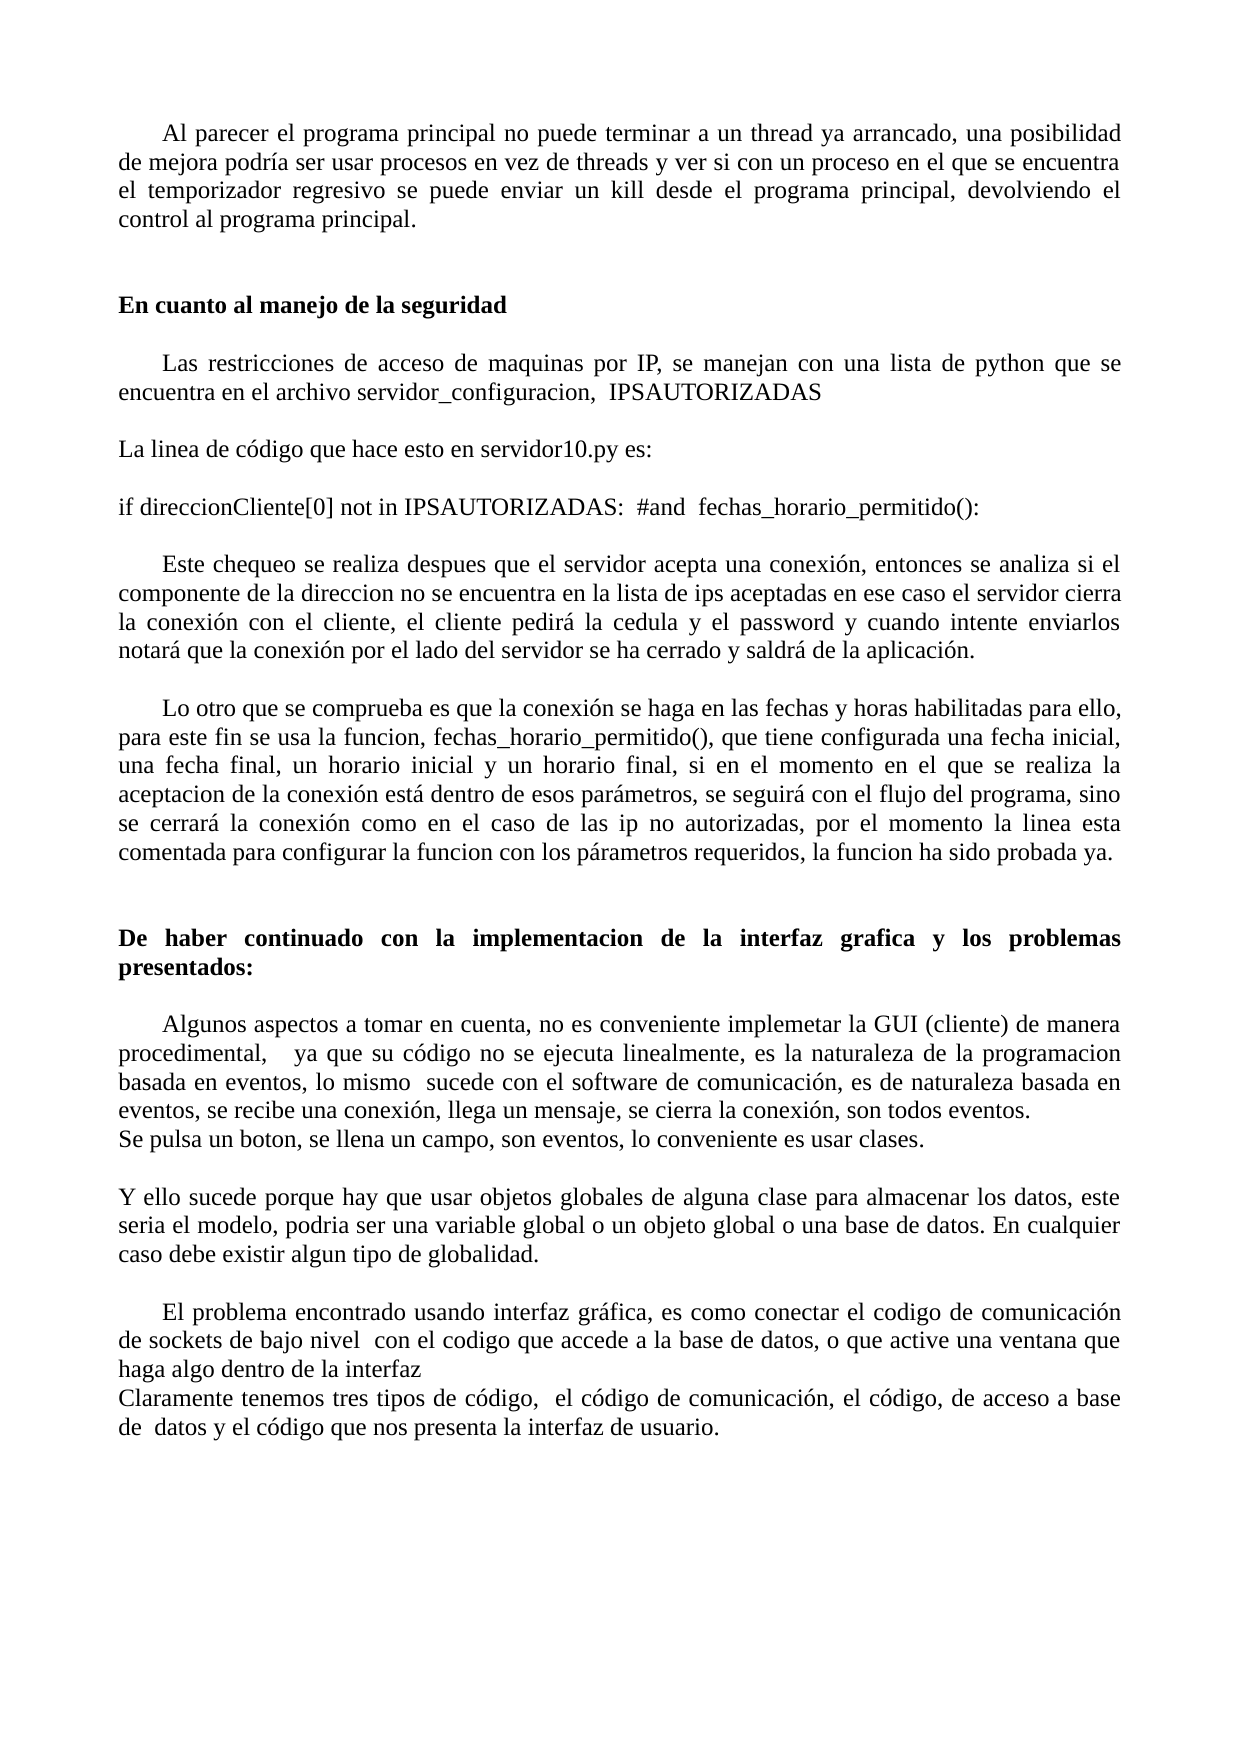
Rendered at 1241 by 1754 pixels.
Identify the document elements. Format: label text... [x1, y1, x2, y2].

text En cuanto al manejo de la seguridad [118, 291, 1122, 319]
text Las restricciones de acceso de maquinas por IP, se manejan con una lista de python que se encuentra en el archivo servidor_configuracion, IPSAUTORIZADAS [118, 348, 1122, 406]
text Algunos aspectos a tomar en cuenta, no es conveniente implemetar la GUI (cliente) de manera procedimental, ya que su código no se ejecuta linealmente, es la naturaleza de la programacion basada en eventos, lo mismo sucede con el software de comunicación, es de naturaleza basada en eventos, se recibe una conexión, llega un mensaje, se cierra la conexión, son todos eventos. [118, 1009, 1122, 1124]
text Se pulsa un boton, se llena un campo, son eventos, lo conveniente es usar clases. [118, 1124, 1122, 1153]
text if direccionCliente[0] not in IPSAUTORIZADAS: #and fechas_horario_permitido(): [118, 492, 1122, 521]
text El problema encontrado usando interfaz gráfica, es como conectar el codigo de comunicación de sockets de bajo nivel con el codigo que accede a la base de datos, o que active una ventana que haga algo dentro de la interfaz [118, 1297, 1122, 1383]
text Claramente tenemos tres tipos de código, el código de comunicación, el código, de acceso a base de datos y el código que nos presenta la interfaz de usuario. [118, 1383, 1122, 1441]
text De haber continuado con la implementacion de la interfaz grafica y los problemas presentados: [118, 923, 1122, 981]
text Y ello sucede porque hay que usar objetos globales de alguna clase para almacenar los datos, este seria el modelo, podria ser una variable global o un objeto global o una base de datos. En cualquier caso debe existir algun tipo de globalidad. [118, 1182, 1122, 1268]
text Lo otro que se comprueba es que la conexión se haga en las fechas y horas habilitadas para ello, para este fin se usa la funcion, fechas_horario_permitido(), que tiene configurada una fecha inicial, una fecha final, un horario inicial y un horario final, si en el momento en el que se realiza la aceptacion de la conexión está dentro de esos parámetros, se seguirá con el flujo del programa, sino se cerrará la conexión como en el caso de las ip no autorizadas, por el momento la linea esta comentada para configurar la funcion con los párametros requeridos, la funcion ha sido probada ya. [118, 693, 1122, 866]
text Al parecer el programa principal no puede terminar a un thread ya arrancado, una posibilidad de mejora podría ser usar procesos en vez de threads y ver si con un proceso en el que se encuentra el temporizador regresivo se puede enviar un kill desde el programa principal, devolviendo el control al programa principal. [118, 118, 1122, 233]
text La linea de código que hace esto en servidor10.py es: [118, 434, 1122, 463]
text Este chequeo se realiza despues que el servidor acepta una conexión, entonces se analiza si el componente de la direccion no se encuentra en la lista de ips aceptadas en ese caso el servidor cierra la conexión con el cliente, el cliente pedirá la cedula y el password y cuando intente enviarlos notará que la conexión por el lado del servidor se ha cerrado y saldrá de la aplicación. [118, 549, 1122, 664]
